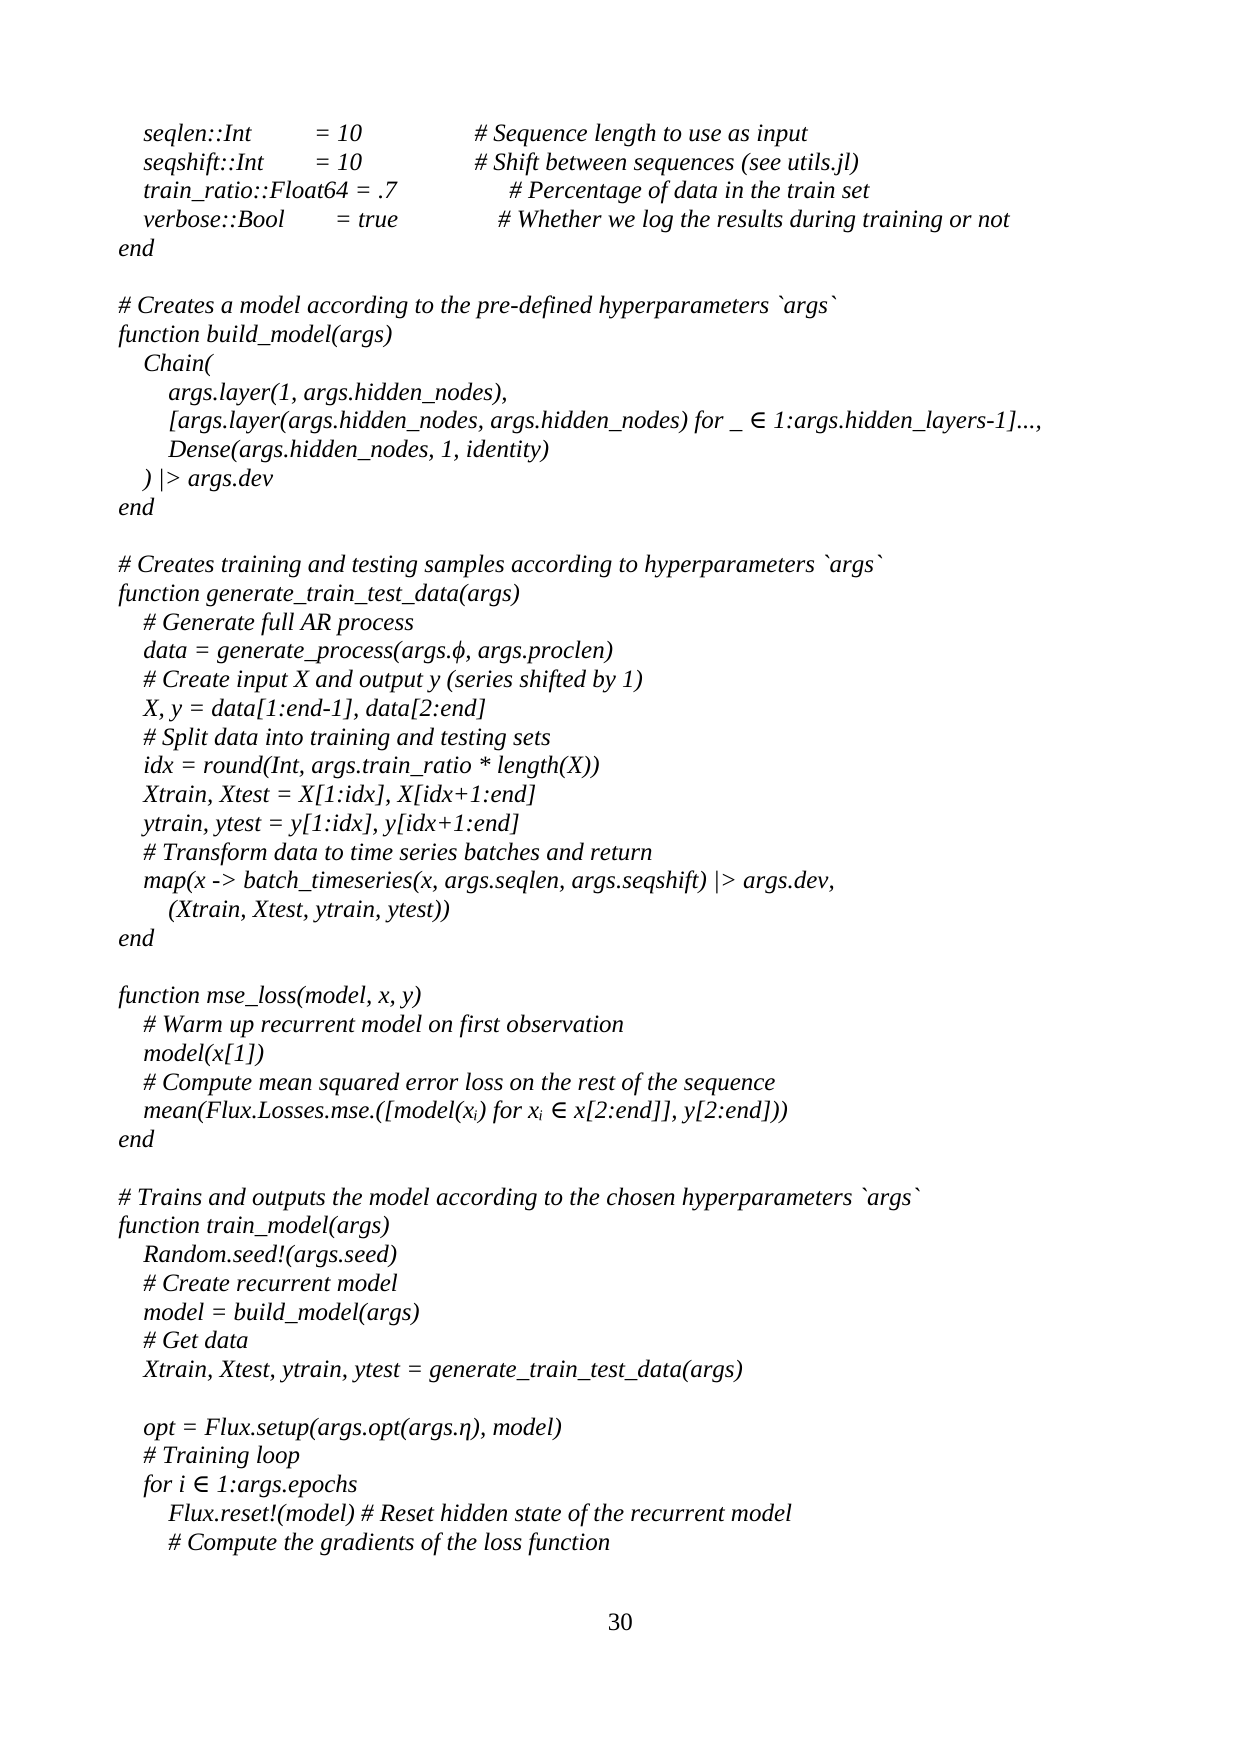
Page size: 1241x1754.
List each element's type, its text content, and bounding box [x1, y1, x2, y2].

text # Creates a model according to the pre-defined hyperparameters `args` [118, 291, 1122, 319]
text ) |> args.dev [118, 463, 1122, 492]
text # Compute mean squared error loss on the rest of the sequence [118, 1067, 1122, 1096]
text # Get data [118, 1326, 1122, 1354]
text X, y = data[1:end-1], data[2:end] [118, 693, 1122, 722]
text Chain( [118, 348, 1122, 377]
text seqlen::Int = 10 # Sequence length to use as input [118, 118, 1122, 147]
text function build_model(args) [118, 319, 1122, 348]
text function train_model(args) [118, 1211, 1122, 1239]
text # Split data into training and testing sets [118, 722, 1122, 751]
text for i ∈ 1:args.epochs [118, 1469, 1122, 1498]
text end [118, 492, 1122, 521]
text Flux.reset!(model) # Reset hidden state of the recurrent model [118, 1498, 1122, 1527]
text function generate_train_test_data(args) [118, 578, 1122, 607]
text end [118, 1124, 1122, 1153]
text # Training loop [118, 1441, 1122, 1469]
text # Create recurrent model [118, 1268, 1122, 1297]
text # Compute the gradients of the loss function [118, 1527, 1122, 1556]
text model(x[1]) [118, 1038, 1122, 1067]
text Xtrain, Xtest = X[1:idx], X[idx+1:end] [118, 779, 1122, 808]
text Xtrain, Xtest, ytrain, ytest = generate_train_test_data(args) [118, 1354, 1122, 1383]
text Random.seed!(args.seed) [118, 1239, 1122, 1268]
text # Creates training and testing samples according to hyperparameters `args` [118, 549, 1122, 578]
text # Warm up recurrent model on first observation [118, 1009, 1122, 1038]
text Dense(args.hidden_nodes, 1, identity) [118, 434, 1122, 463]
text model = build_model(args) [118, 1297, 1122, 1326]
text (Xtrain, Xtest, ytrain, ytest)) [118, 894, 1122, 923]
text idx = round(Int, args.train_ratio * length(X)) [118, 751, 1122, 779]
text function mse_loss(model, x, y) [118, 981, 1122, 1009]
text end [118, 923, 1122, 952]
text seqshift::Int = 10 # Shift between sequences (see utils.jl) [118, 147, 1122, 176]
text # Generate full AR process [118, 607, 1122, 636]
text verbose::Bool = true # Whether we log the results during training or not [118, 204, 1122, 233]
text map(x -> batch_timeseries(x, args.seqlen, args.seqshift) |> args.dev, [118, 866, 1122, 894]
text data = generate_process(args.ϕ, args.proclen) [118, 636, 1122, 664]
text opt = Flux.setup(args.opt(args.η), model) [118, 1412, 1122, 1441]
text # Trains and outputs the model according to the chosen hyperparameters `args` [118, 1182, 1122, 1211]
text [args.layer(args.hidden_nodes, args.hidden_nodes) for _ ∈ 1:args.hidden_layers-1]..., [118, 406, 1122, 434]
text ytrain, ytest = y[1:idx], y[idx+1:end] [118, 808, 1122, 837]
text end [118, 233, 1122, 262]
text # Transform data to time series batches and return [118, 837, 1122, 866]
text mean(Flux.Losses.mse.([model(xᵢ) for xᵢ ∈ x[2:end]], y[2:end])) [118, 1096, 1122, 1124]
text # Create input X and output y (series shifted by 1) [118, 664, 1122, 693]
text args.layer(1, args.hidden_nodes), [118, 377, 1122, 406]
text train_ratio::Float64 = .7 # Percentage of data in the train set [118, 176, 1122, 204]
